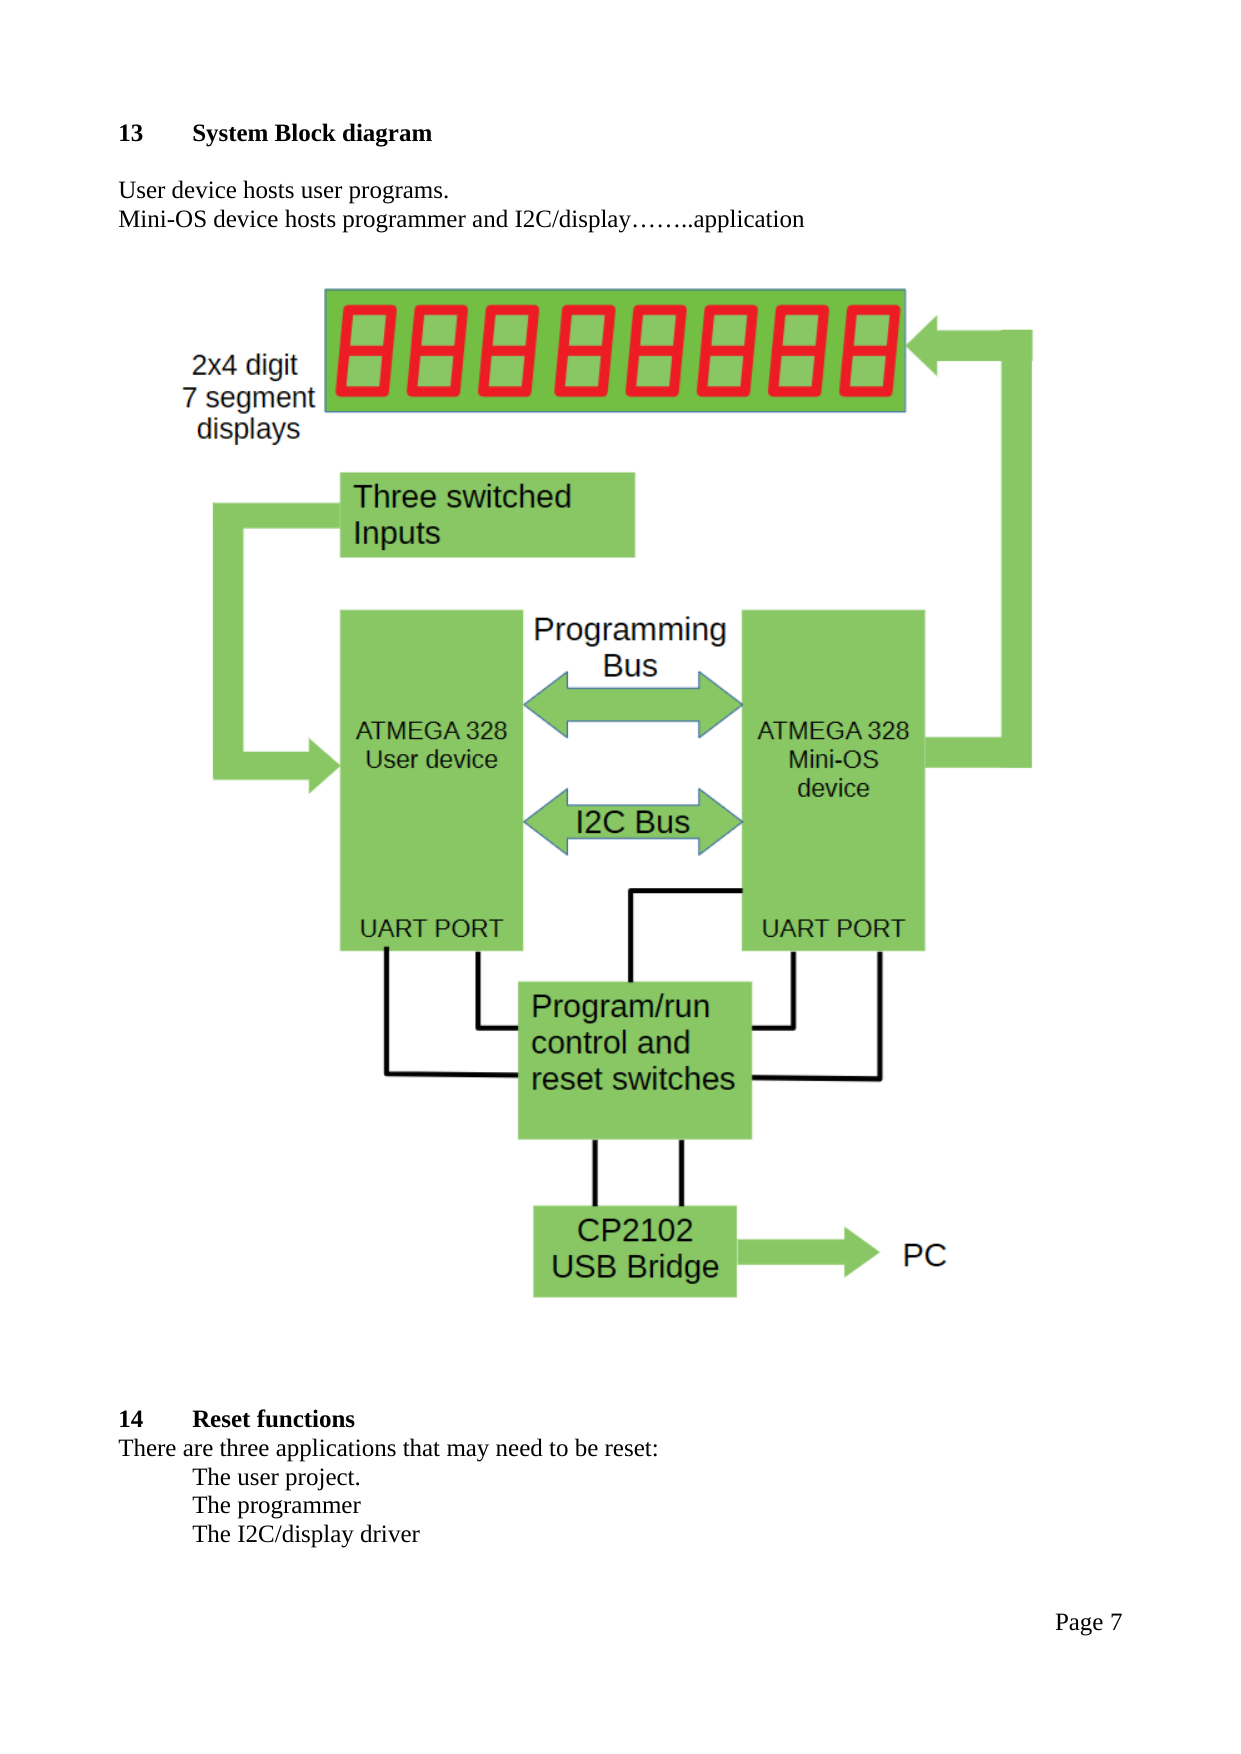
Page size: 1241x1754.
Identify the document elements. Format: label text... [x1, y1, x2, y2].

text 14 Reset functions [118, 1404, 1122, 1433]
text There are three applications that may need to be reset: [118, 1433, 1122, 1462]
text The user project. [192, 1462, 1122, 1491]
text The programmer [192, 1491, 1122, 1519]
picture [173, 261, 1067, 1319]
text User device hosts user programs. [118, 176, 1122, 204]
text 13 System Block diagram [118, 118, 1122, 147]
text The I2C/display driver [192, 1519, 1122, 1548]
text Mini-OS device hosts programmer and I2C/display……..application [118, 204, 1122, 233]
